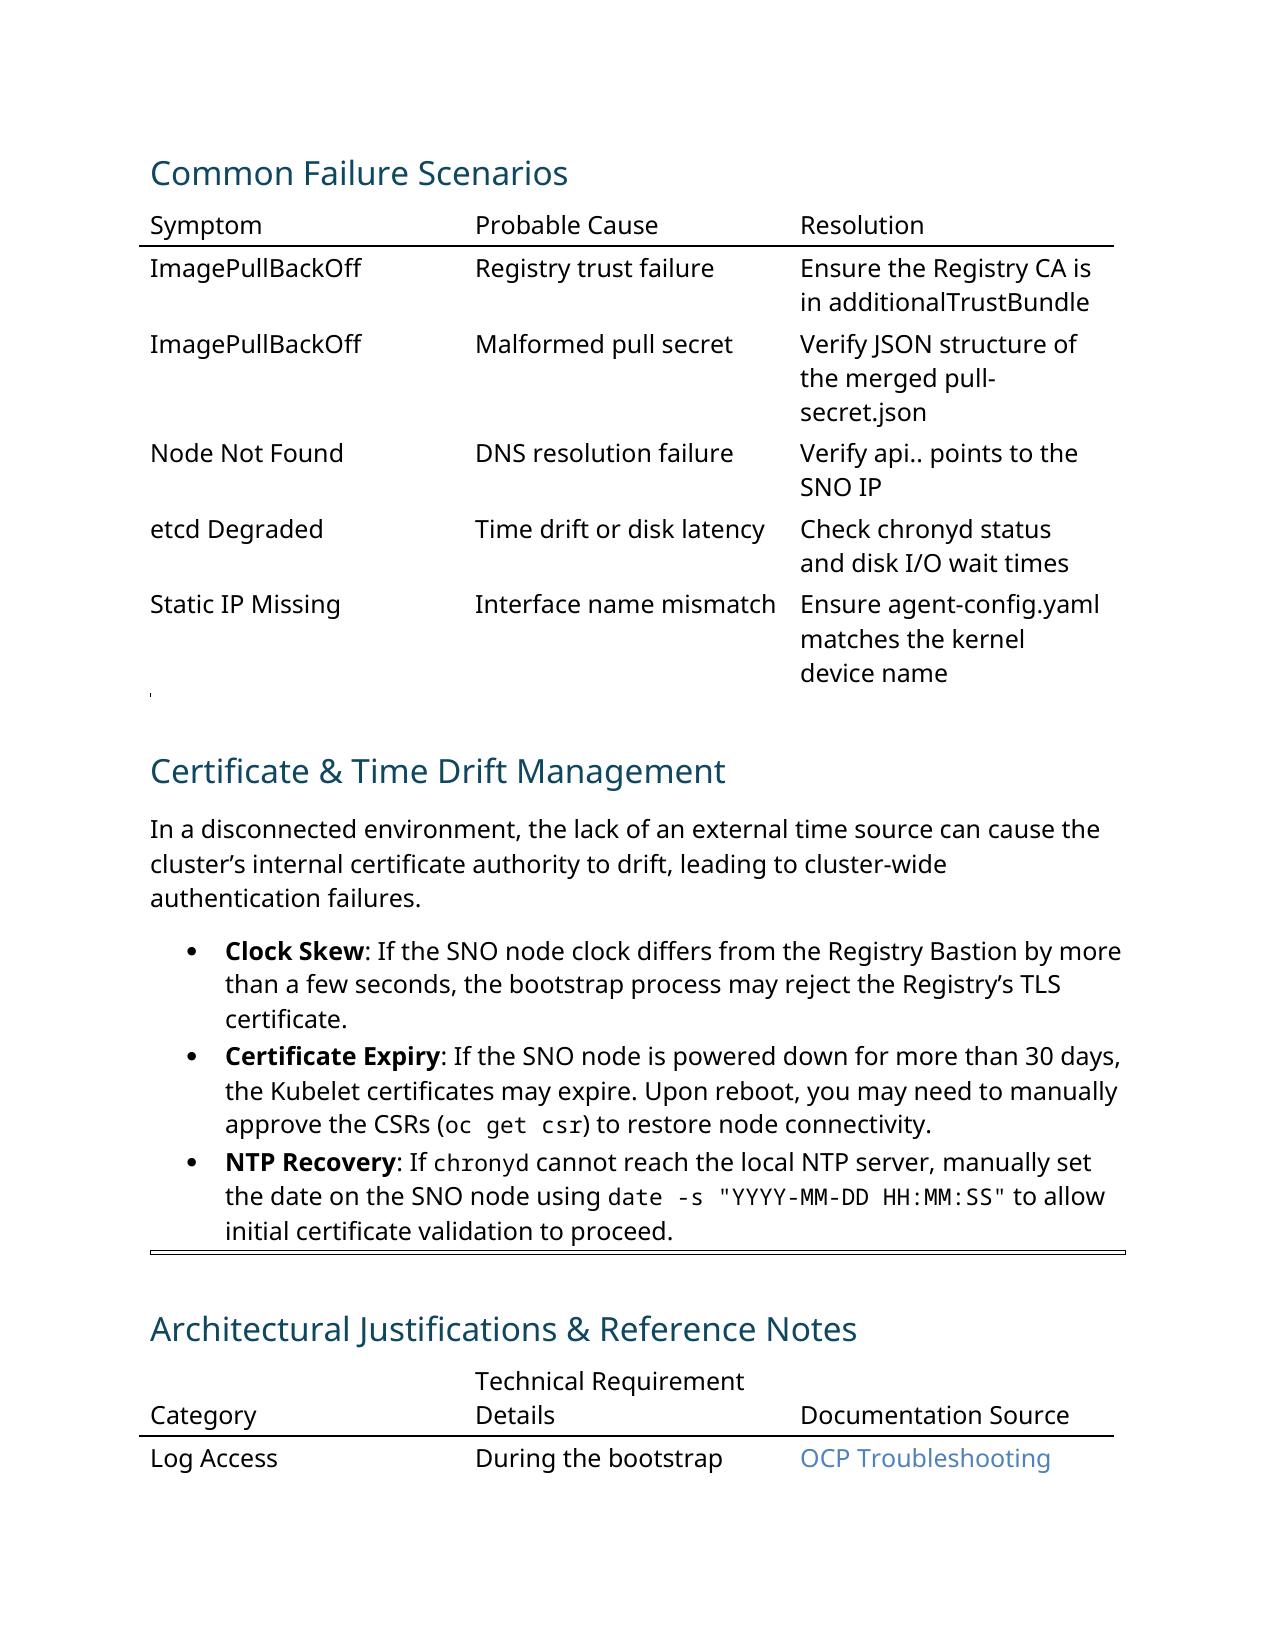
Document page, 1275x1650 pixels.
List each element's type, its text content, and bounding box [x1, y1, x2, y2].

table_cell Registry trust failure [464, 247, 789, 322]
table_cell Ensure the Registry CA is in additionalTrustBundle [789, 247, 1114, 322]
subtitle Common Failure Scenarios [150, 150, 1125, 195]
list Clock Skew: If the SNO node clock differs from the Registry Bastion by more than a few seconds, the bootstrap process may reject the Registry’s TLS certificate. [187, 933, 1125, 1035]
list Certificate Expiry: If the SNO node is powered down for more than 30 days, the Kubelet certificates may expire. Upon reboot, you may need to manually approve the CSRs (oc get csr) to restore node connectivity. [187, 1039, 1125, 1141]
table_cell Verify JSON structure of the merged pull-secret.json [789, 323, 1114, 432]
table_cell Verify api.. points to the SNO IP [789, 432, 1114, 508]
table_cell Malformed pull secret [464, 323, 789, 432]
table_cell ImagePullBackOff [139, 323, 464, 432]
table_cell Node Not Found [139, 432, 464, 508]
table_header Symptom [139, 204, 464, 245]
table_cell ImagePullBackOff [139, 247, 464, 322]
table_cell etcd Degraded [139, 508, 464, 583]
table_header Category [139, 1360, 464, 1435]
text In a disconnected environment, the lack of an external time source can cause the cluster’s internal certificate authority to drift, leading to cluster-wide authentication failures. [150, 812, 1125, 914]
table_cell Ensure agent-config.yaml matches the kernel device name [789, 584, 1114, 693]
table_cell Static IP Missing [139, 584, 464, 693]
table_cell Log Access [139, 1437, 464, 1478]
table_header Probable Cause [464, 204, 789, 245]
subtitle Architectural Justifications & Reference Notes [150, 1306, 1125, 1351]
table_cell Check chronyd status and disk I/O wait times [789, 508, 1114, 583]
table_cell Interface name mismatch [464, 584, 789, 693]
table_header Technical Requirement Details [464, 1360, 789, 1435]
subtitle Certificate & Time Drift Management [150, 748, 1125, 793]
table_cell During the bootstrap [464, 1437, 789, 1478]
table_header Resolution [789, 204, 1114, 245]
list NTP Recovery: If chronyd cannot reach the local NTP server, manually set the date on the SNO node using date -s "YYYY-MM-DD HH:MM:SS" to allow initial certificate validation to proceed. [187, 1145, 1125, 1247]
table_header Documentation Source [789, 1360, 1114, 1435]
table_cell OCP Troubleshooting [789, 1437, 1114, 1478]
table_cell Time drift or disk latency [464, 508, 789, 583]
table_cell DNS resolution failure [464, 432, 789, 508]
